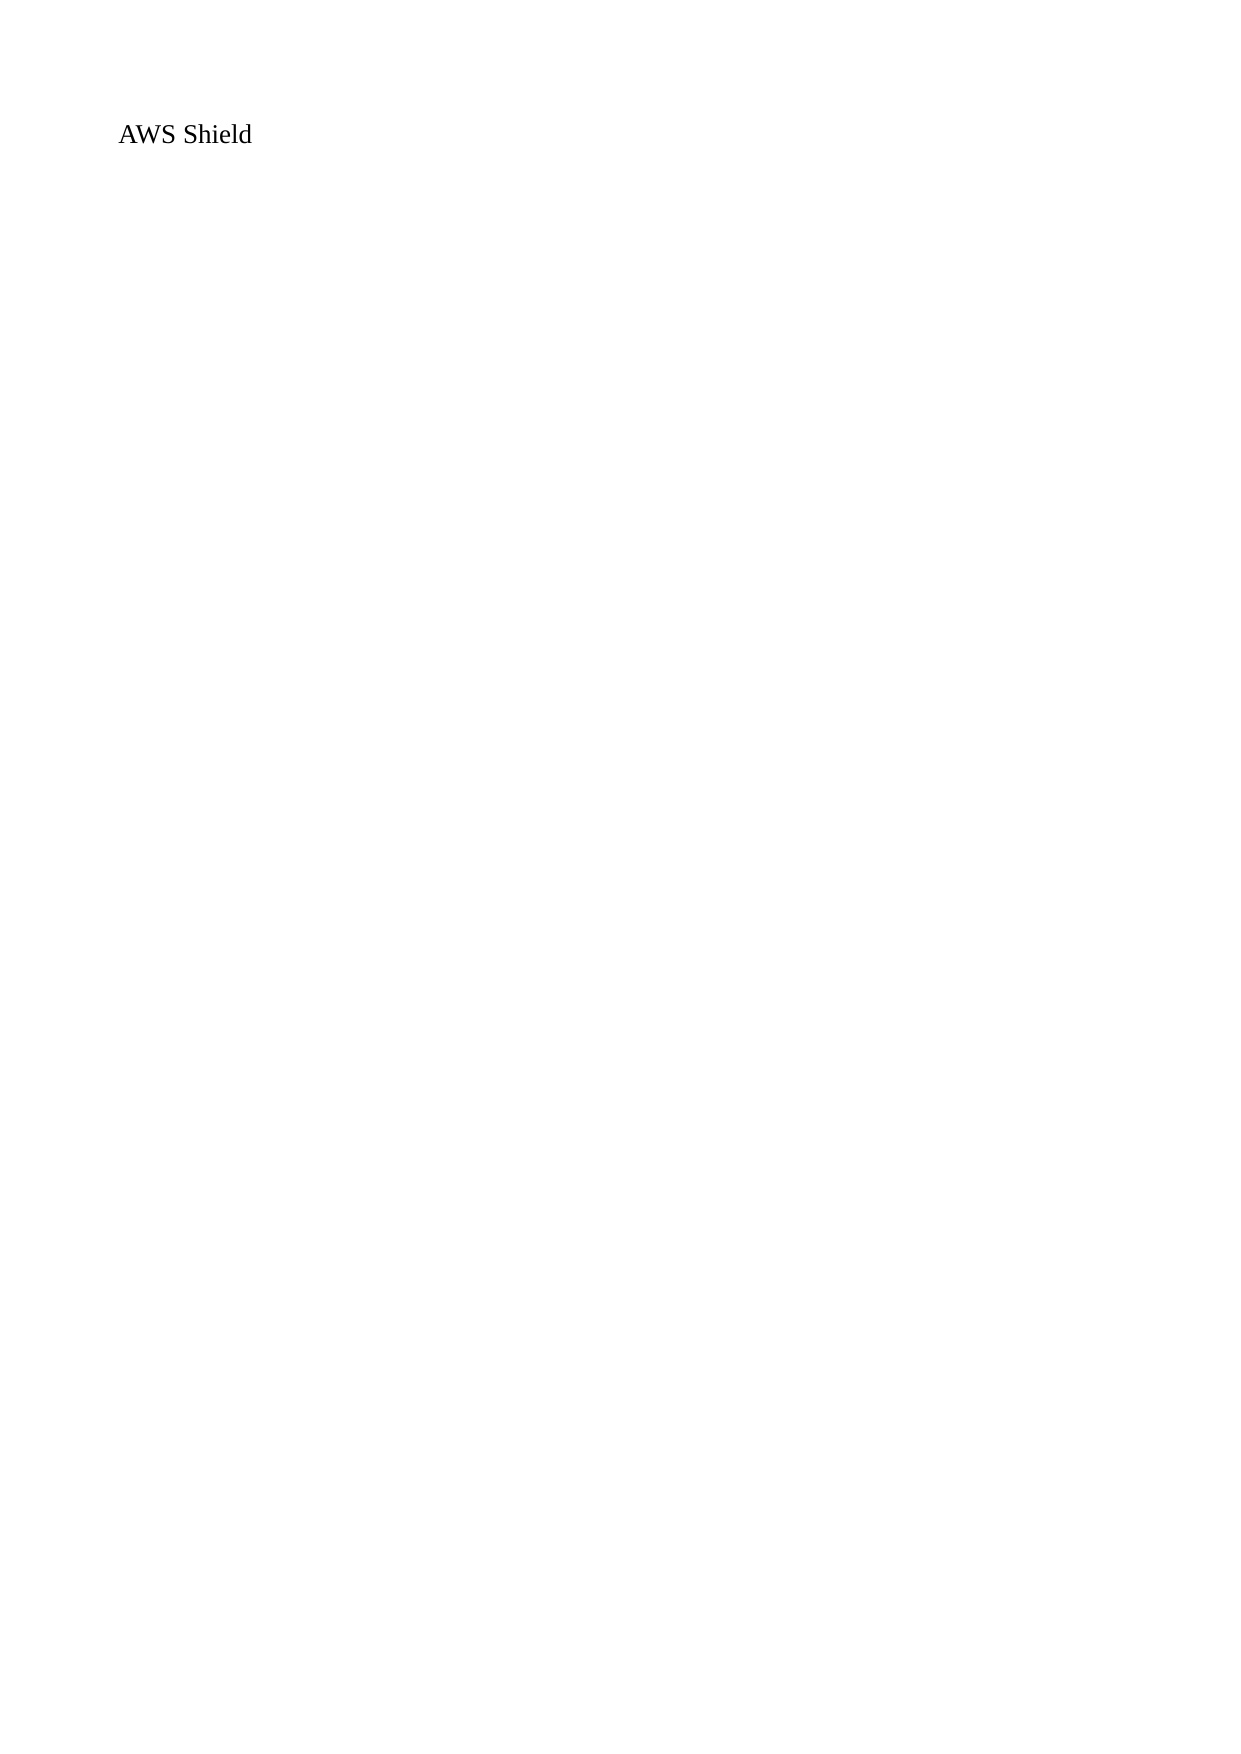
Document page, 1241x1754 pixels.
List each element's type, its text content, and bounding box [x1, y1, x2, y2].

text AWS Shield [118, 118, 1122, 149]
